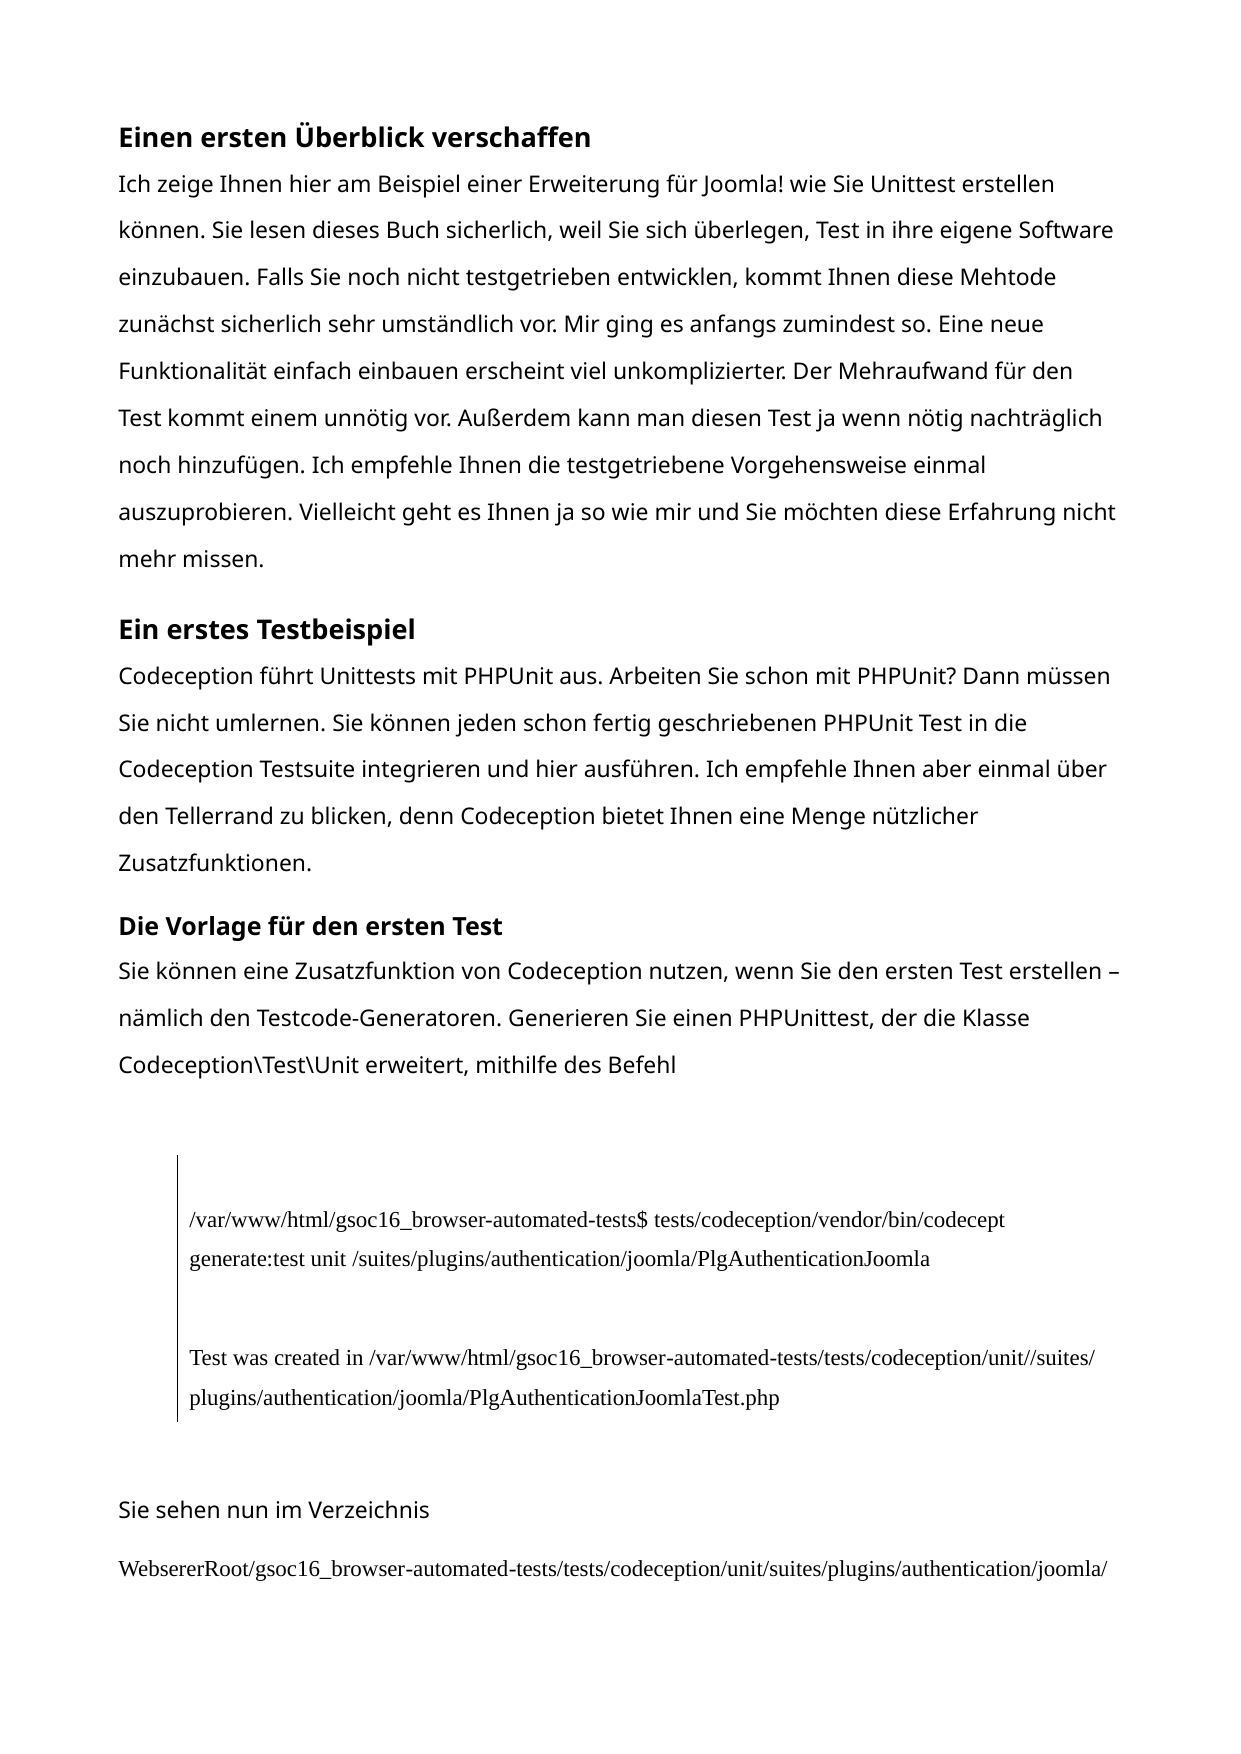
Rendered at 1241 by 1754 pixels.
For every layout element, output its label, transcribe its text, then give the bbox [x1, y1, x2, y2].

text /var/www/html/gsoc16_browser-automated-tests$ tests/codeception/vendor/bin/codecept generate:test unit /suites/plugins/authentication/joomla/PlgAuthenticationJoomla [178, 1155, 1122, 1272]
subtitle Ein erstes Testbeispiel [118, 610, 1122, 647]
text WebsererRoot/gsoc16_browser‑automated‑tests/tests/codeception/unit/suites/plugins/authentication/joomla/ [118, 1555, 1122, 1582]
text Sie können eine Zusatzfunktion von Codeception nutzen, wenn Sie den ersten Test erstellen – nämlich den Testcode-Generatoren. Generieren Sie einen PHPUnittest, der die Klasse Codeception\Test\Unit erweitert, mithilfe des Befehl [118, 955, 1122, 1080]
text Sie sehen nun im Verzeichnis [118, 1494, 1122, 1525]
text Test was created in /var/www/html/gsoc16_browser‑automated‑tests/tests/codeception/unit//suites/plugins/authentication/joomla/PlgAuthenticationJoomlaTest.php [178, 1332, 1122, 1422]
text Codeception führt Unittests mit PHPUnit aus. Arbeiten Sie schon mit PHPUnit? Dann müssen Sie nicht umlernen. Sie können jeden schon fertig geschriebenen PHPUnit Test in die Codeception Testsuite integrieren und hier ausführen. Ich empfehle Ihnen aber einmal über den Tellerrand zu blicken, denn Codeception bietet Ihnen eine Menge nützlicher Zusatzfunktionen. [118, 659, 1122, 878]
subtitle Die Vorlage für den ersten Test [118, 908, 1122, 943]
subtitle Einen ersten Überblick verschaffen [118, 118, 1122, 155]
text Ich zeige Ihnen hier am Beispiel einer Erweiterung für Joomla! wie Sie Unittest erstellen können. Sie lesen dieses Buch sicherlich, weil Sie sich überlegen, Test in ihre eigene Software einzubauen. Falls Sie noch nicht testgetrieben entwicklen, kommt Ihnen diese Mehtode zunächst sicherlich sehr umständlich vor. Mir ging es anfangs zumindest so. Eine neue Funktionalität einfach einbauen erscheint viel unkomplizierter. Der Mehraufwand für den Test kommt einem unnötig vor. Außerdem kann man diesen Test ja wenn nötig nachträglich noch hinzufügen. Ich empfehle Ihnen die testgetriebene Vorgehensweise einmal auszuprobieren. Vielleicht geht es Ihnen ja so wie mir und Sie möchten diese Erfahrung nicht mehr missen. [118, 167, 1122, 574]
